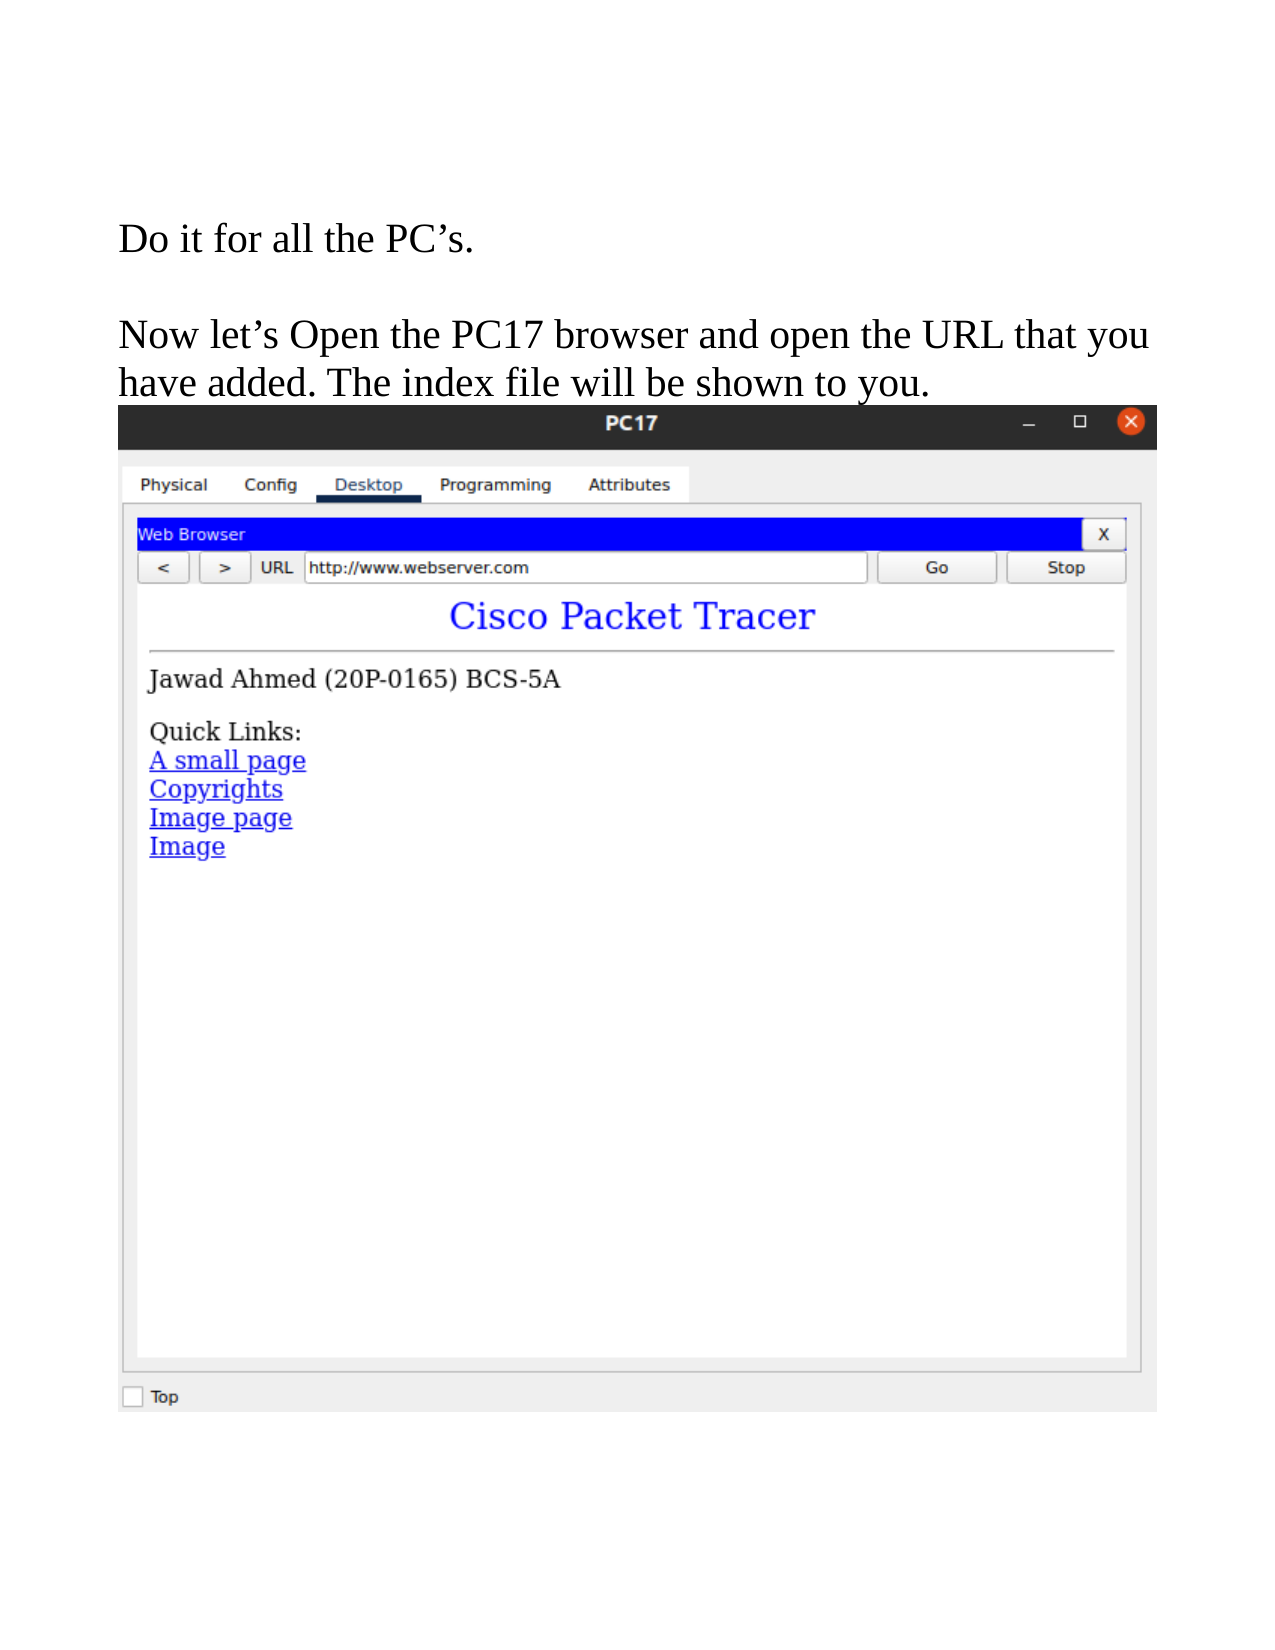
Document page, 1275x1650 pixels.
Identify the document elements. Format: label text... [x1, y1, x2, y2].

picture [118, 405, 1157, 1412]
text Now let’s Open the PC17 browser and open the URL that you have added. The index file will be shown to you. [118, 310, 1157, 405]
text Do it for all the PC’s. [118, 214, 1157, 262]
